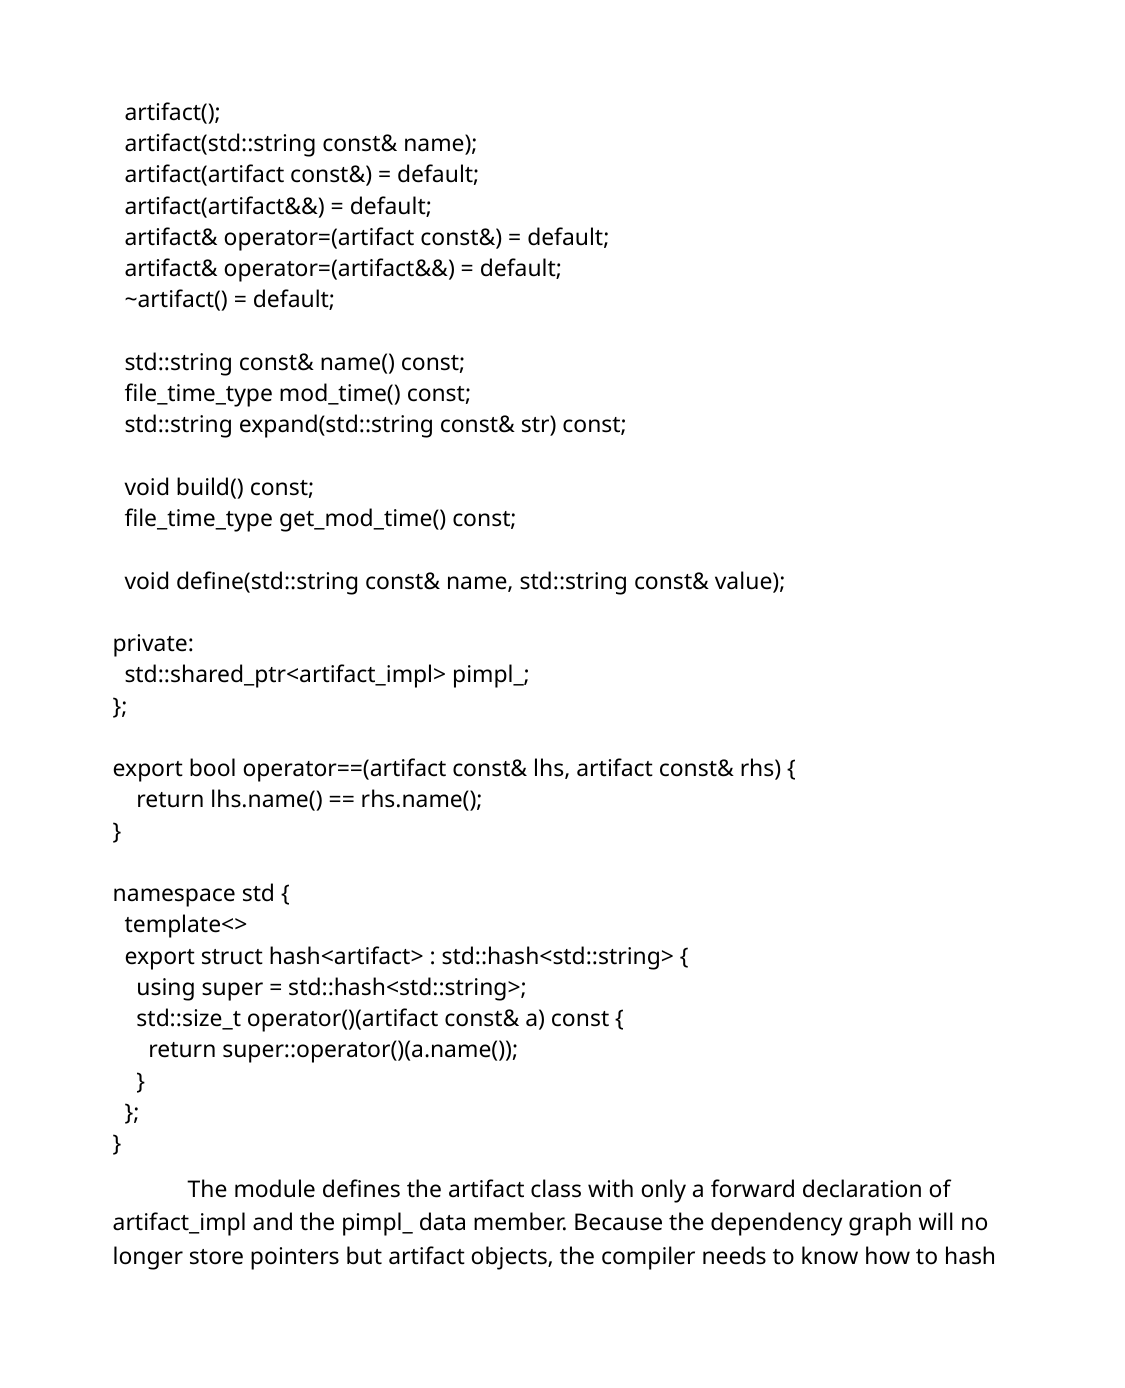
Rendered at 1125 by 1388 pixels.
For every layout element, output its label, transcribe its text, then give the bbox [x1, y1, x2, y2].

text std::size_t operator()(artifact const& a) const { [112, 1002, 1012, 1033]
text artifact(); [112, 96, 1012, 127]
text artifact(artifact&&) = default; [112, 190, 1012, 221]
text using super = std::hash<std::string>; [112, 971, 1012, 1002]
text } [112, 1127, 1012, 1158]
text std::shared_ptr<artifact_impl> pimpl_; [112, 658, 1012, 690]
text std::string const& name() const; [112, 346, 1012, 377]
text std::string expand(std::string const& str) const; [112, 408, 1012, 440]
text void build() const; [112, 471, 1012, 502]
text file_time_type mod_time() const; [112, 377, 1012, 408]
text file_time_type get_mod_time() const; [112, 502, 1012, 533]
text template<> [112, 908, 1012, 940]
text } [112, 1065, 1012, 1096]
text void define(std::string const& name, std::string const& value); [112, 565, 1012, 596]
text ~artifact() = default; [112, 283, 1012, 315]
text The module defines the artifact class with only a forward declaration of artifact_impl and the pimpl_ data member. Because the dependency graph will no longer store pointers but artifact objects, the compiler needs to know how to hash [112, 1171, 1012, 1271]
text }; [112, 1096, 1012, 1127]
text artifact(std::string const& name); [112, 127, 1012, 158]
text artifact(artifact const&) = default; [112, 158, 1012, 190]
text private: [112, 627, 1012, 658]
text } [112, 815, 1012, 846]
text artifact& operator=(artifact&&) = default; [112, 252, 1012, 283]
text }; [112, 690, 1012, 721]
text return lhs.name() == rhs.name(); [112, 783, 1012, 815]
text export bool operator==(artifact const& lhs, artifact const& rhs) { [112, 752, 1012, 783]
text artifact& operator=(artifact const&) = default; [112, 221, 1012, 252]
text return super::operator()(a.name()); [112, 1033, 1012, 1065]
text export struct hash<artifact> : std::hash<std::string> { [112, 940, 1012, 971]
text namespace std { [112, 877, 1012, 908]
